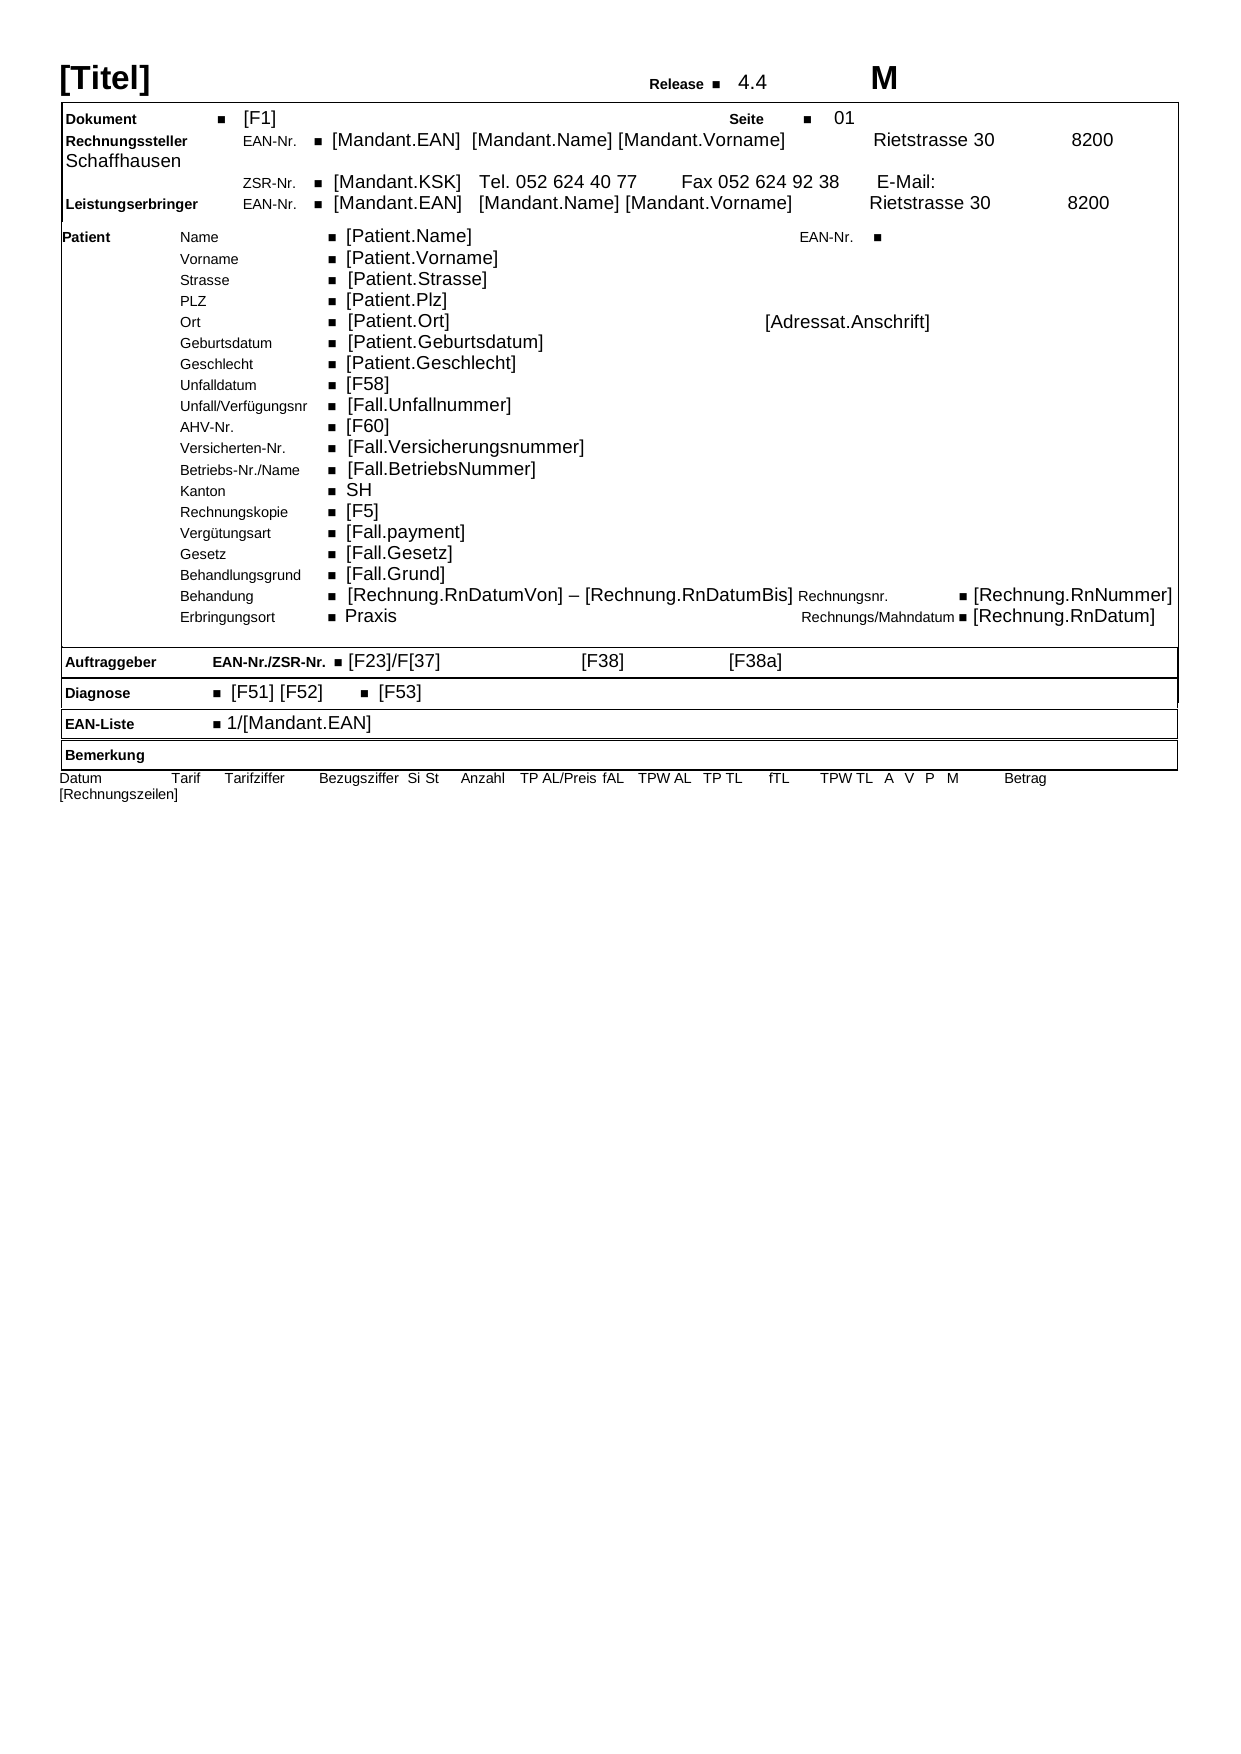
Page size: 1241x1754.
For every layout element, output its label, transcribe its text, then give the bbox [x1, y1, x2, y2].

text Rechnungssteller EAN-Nr. ■ [Mandant.EAN] [Mandant.Name] [Mandant.Vorname] Rietstrasse 30 8200 Schaffhausen [65, 129, 1175, 171]
text Dokument ■ [F1] Seite ■ 01 [65, 106, 1175, 129]
text Geschlecht ■ [Patient.Geschlecht] [62, 353, 765, 374]
text [1107, 374, 1178, 395]
text Unfalldatum ■ [F58] [62, 374, 765, 395]
text [1107, 437, 1178, 458]
text Unfall/Verfügungsnr ■ [Fall.Unfallnummer] [62, 395, 765, 416]
text [1107, 395, 1178, 416]
text [1107, 416, 1178, 437]
text Diagnose ■ [F51] [F52] ■ [F53] [65, 682, 1174, 703]
text [Rechnungszeilen] [59, 787, 1181, 803]
text Strasse ■ [Patient.Strasse] [62, 269, 1178, 290]
text Behandlungsgrund ■ [Fall.Grund] [62, 563, 1178, 584]
text Patient Name ■ [Patient.Name] EAN-Nr. ■ [62, 222, 1178, 248]
text Behandung ■ [Rechnung.RnDatumVon] – [Rechnung.RnDatumBis] Rechnungsnr. ■ [Rechnung.RnNummer] [62, 584, 1178, 605]
text ZSR-Nr. ■ [Mandant.KSK] Tel. 052 624 40 77 Fax 052 624 92 38 E-Mail: [65, 171, 1175, 192]
text Ort ■ [Patient.Ort] [62, 311, 1178, 332]
text Gesetz ■ [Fall.Gesetz] [62, 542, 1178, 563]
text Datum Tarif Tarifziffer Bezugsziffer Si St Anzahl TP AL/Preis fAL TPW AL TP TL fTL TPW TL A V P M Betrag [59, 730, 1181, 787]
text Versicherten-Nr. ■ [Fall.Versicherungsnummer] [62, 437, 765, 458]
text [1107, 353, 1178, 374]
text Leistungserbringer EAN-Nr. ■ [Mandant.EAN] [Mandant.Name] [Mandant.Vorname] Rietstrasse 30 8200 Schaffhausen [65, 192, 1175, 222]
text Auftraggeber EAN-Nr./ZSR-Nr. ■ [F23]/F[37] [F38] [F38a] [65, 651, 1174, 672]
text Rechnungskopie ■ [F5] [62, 500, 1178, 521]
text Vergütungsart ■ [Fall.payment] [62, 521, 1178, 542]
text AHV-Nr. ■ [F60] [62, 416, 765, 437]
text Betriebs-Nr./Name ■ [Fall.BetriebsNummer] [62, 458, 765, 479]
text [1107, 332, 1178, 353]
text Erbringungsort ■ Praxis Rechnungs/Mahndatum ■ [Rechnung.RnDatum] [62, 605, 1178, 626]
text [Adressat.Anschrift] [765, 312, 1107, 333]
text Kanton ■ SH [62, 479, 1178, 500]
text Geburtsdatum ■ [Patient.Geburtsdatum] [62, 332, 765, 353]
text [1107, 458, 1178, 479]
text EAN-Liste ■ 1/[Mandant.EAN] [65, 712, 1174, 733]
text Vorname ■ [Patient.Vorname] [62, 248, 1178, 269]
text Bemerkung [65, 743, 1174, 764]
text PLZ ■ [Patient.Plz] [62, 290, 1178, 311]
text [Titel] Release ■ 4.4 M [59, 59, 1181, 97]
